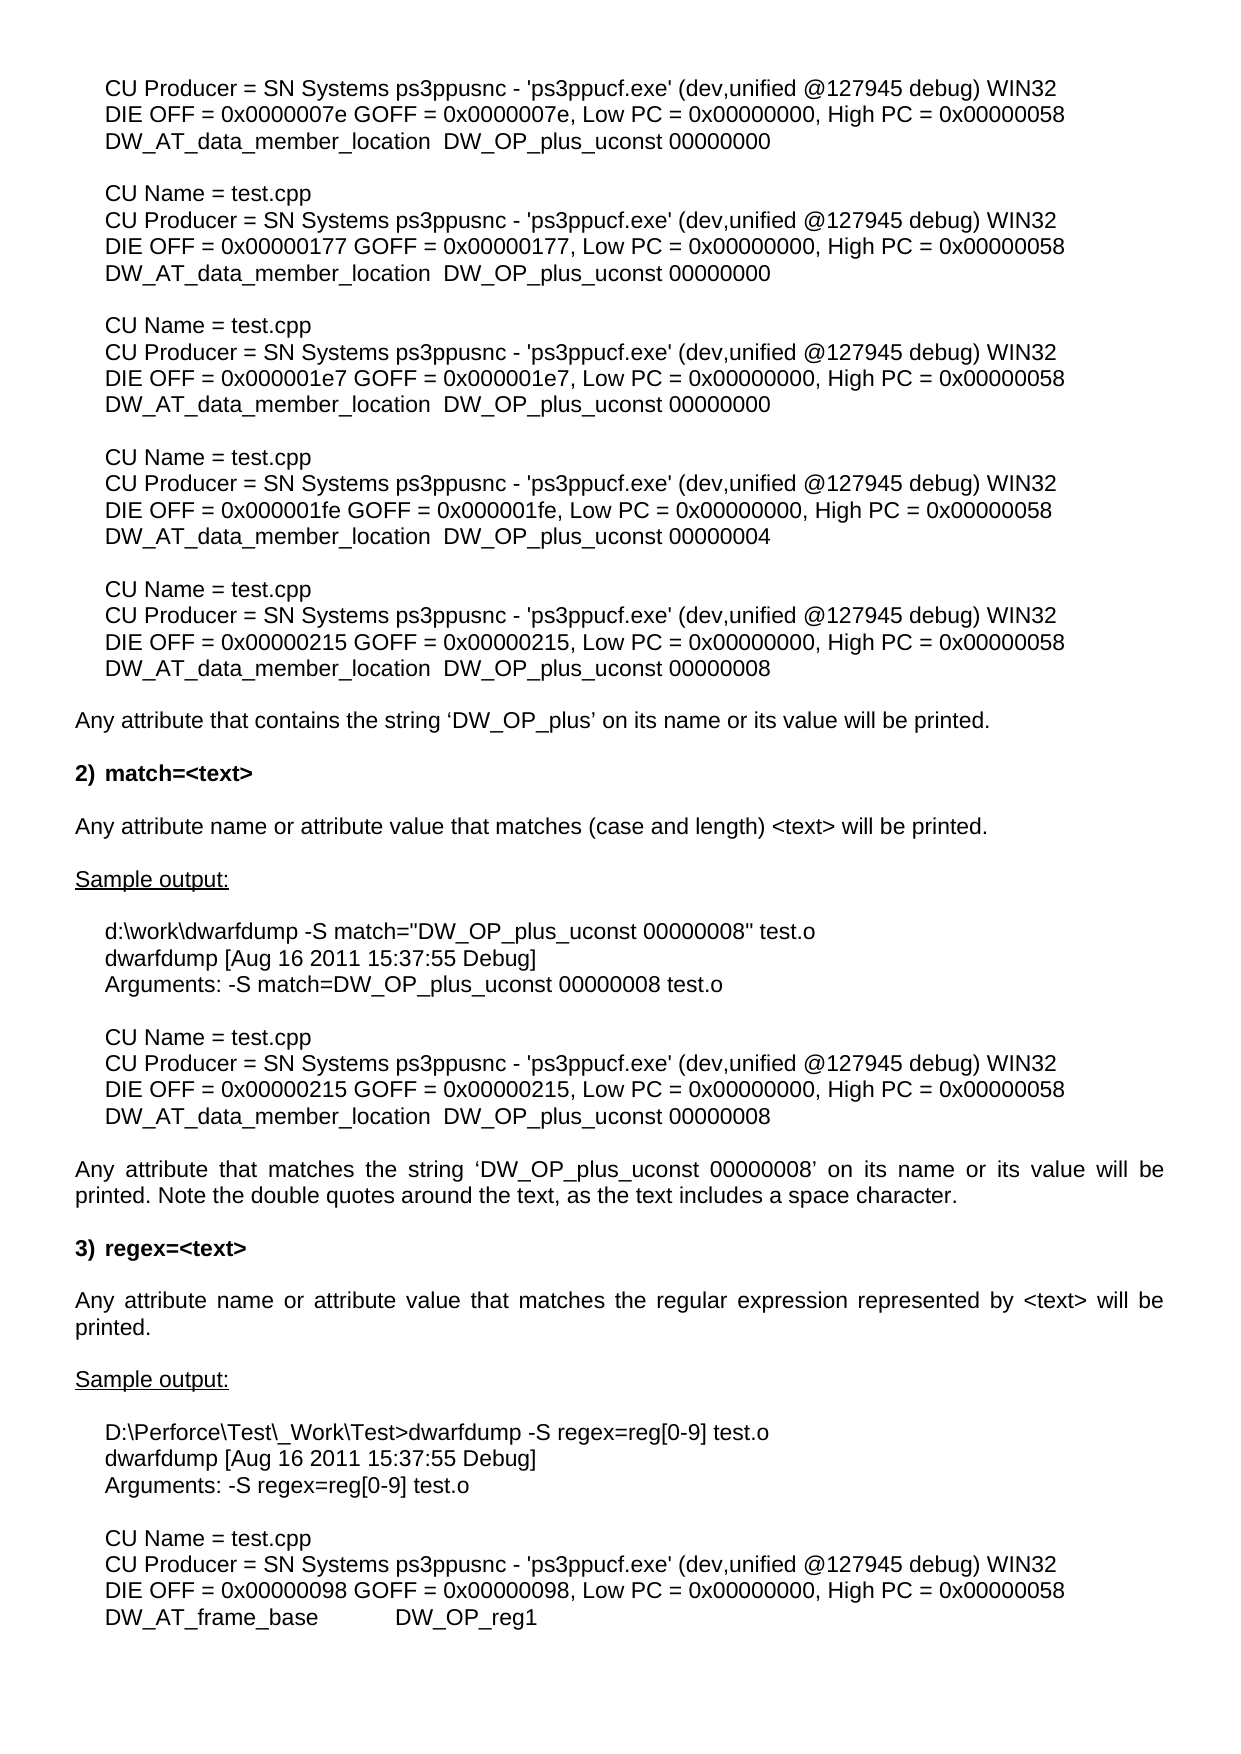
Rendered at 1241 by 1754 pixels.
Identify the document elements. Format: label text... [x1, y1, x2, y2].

text DW_AT_data_member_location DW_OP_plus_uconst 00000000 [104, 259, 1165, 286]
text CU Producer = SN Systems ps3ppusnc - 'ps3ppucf.exe' (dev,unified @127945 debug) WIN32 [104, 602, 1165, 628]
text DW_AT_data_member_location DW_OP_plus_uconst 00000000 [104, 128, 1165, 154]
text DIE OFF = 0x000001fe GOFF = 0x000001fe, Low PC = 0x00000000, High PC = 0x00000058 [104, 497, 1165, 523]
text CU Name = test.cpp [104, 312, 1165, 338]
text DW_AT_data_member_location DW_OP_plus_uconst 00000000 [104, 391, 1165, 418]
text d:\work\dwarfdump -S match="DW_OP_plus_uconst 00000008" test.o [104, 918, 1165, 945]
text Any attribute name or attribute value that matches (case and length) <text> will be printed. [75, 813, 1165, 839]
text CU Producer = SN Systems ps3ppusnc - 'ps3ppucf.exe' (dev,unified @127945 debug) WIN32 [104, 1050, 1165, 1076]
text DW_AT_frame_base DW_OP_reg1 [104, 1603, 1165, 1630]
text CU Name = test.cpp [104, 1024, 1165, 1050]
text Sample output: [75, 866, 1165, 892]
text dwarfdump [Aug 16 2011 15:37:55 Debug] [104, 1445, 1165, 1472]
text CU Producer = SN Systems ps3ppusnc - 'ps3ppucf.exe' (dev,unified @127945 debug) WIN32 [104, 75, 1165, 101]
text Sample output: [75, 1366, 1165, 1393]
text CU Name = test.cpp [104, 1524, 1165, 1551]
text DIE OFF = 0x00000177 GOFF = 0x00000177, Low PC = 0x00000000, High PC = 0x00000058 [104, 233, 1165, 259]
text CU Name = test.cpp [104, 444, 1165, 470]
text CU Name = test.cpp [104, 576, 1165, 602]
text DW_AT_data_member_location DW_OP_plus_uconst 00000004 [104, 523, 1165, 549]
text DIE OFF = 0x00000215 GOFF = 0x00000215, Low PC = 0x00000000, High PC = 0x00000058 [104, 1076, 1165, 1103]
text CU Producer = SN Systems ps3ppusnc - 'ps3ppucf.exe' (dev,unified @127945 debug) WIN32 [104, 1551, 1165, 1577]
text CU Producer = SN Systems ps3ppusnc - 'ps3ppucf.exe' (dev,unified @127945 debug) WIN32 [104, 338, 1165, 365]
text DIE OFF = 0x0000007e GOFF = 0x0000007e, Low PC = 0x00000000, High PC = 0x00000058 [104, 101, 1165, 128]
text Arguments: -S match=DW_OP_plus_uconst 00000008 test.o [104, 971, 1165, 997]
text Any attribute that matches the string ‘DW_OP_plus_uconst 00000008’ on its name or its value will be printed. Note the double quotes around the text, as the text includes a space character. [75, 1156, 1165, 1208]
text Arguments: -S regex=reg[0-9] test.o [104, 1472, 1165, 1498]
list regex=<text> [75, 1234, 1165, 1261]
list match=<text> [75, 760, 1165, 787]
text DW_AT_data_member_location DW_OP_plus_uconst 00000008 [104, 1103, 1165, 1129]
text dwarfdump [Aug 16 2011 15:37:55 Debug] [104, 945, 1165, 971]
text CU Producer = SN Systems ps3ppusnc - 'ps3ppucf.exe' (dev,unified @127945 debug) WIN32 [104, 470, 1165, 497]
text CU Producer = SN Systems ps3ppusnc - 'ps3ppucf.exe' (dev,unified @127945 debug) WIN32 [104, 207, 1165, 233]
text Any attribute that contains the string ‘DW_OP_plus’ on its name or its value will be printed. [75, 707, 1165, 734]
text DIE OFF = 0x00000098 GOFF = 0x00000098, Low PC = 0x00000000, High PC = 0x00000058 [104, 1577, 1165, 1603]
text CU Name = test.cpp [104, 180, 1165, 207]
text DIE OFF = 0x000001e7 GOFF = 0x000001e7, Low PC = 0x00000000, High PC = 0x00000058 [104, 365, 1165, 391]
text D:\Perforce\Test\_Work\Test>dwarfdump -S regex=reg[0-9] test.o [104, 1419, 1165, 1445]
text Any attribute name or attribute value that matches the regular expression represented by <text> will be printed. [75, 1287, 1165, 1340]
text DW_AT_data_member_location DW_OP_plus_uconst 00000008 [104, 655, 1165, 681]
text DIE OFF = 0x00000215 GOFF = 0x00000215, Low PC = 0x00000000, High PC = 0x00000058 [104, 628, 1165, 655]
